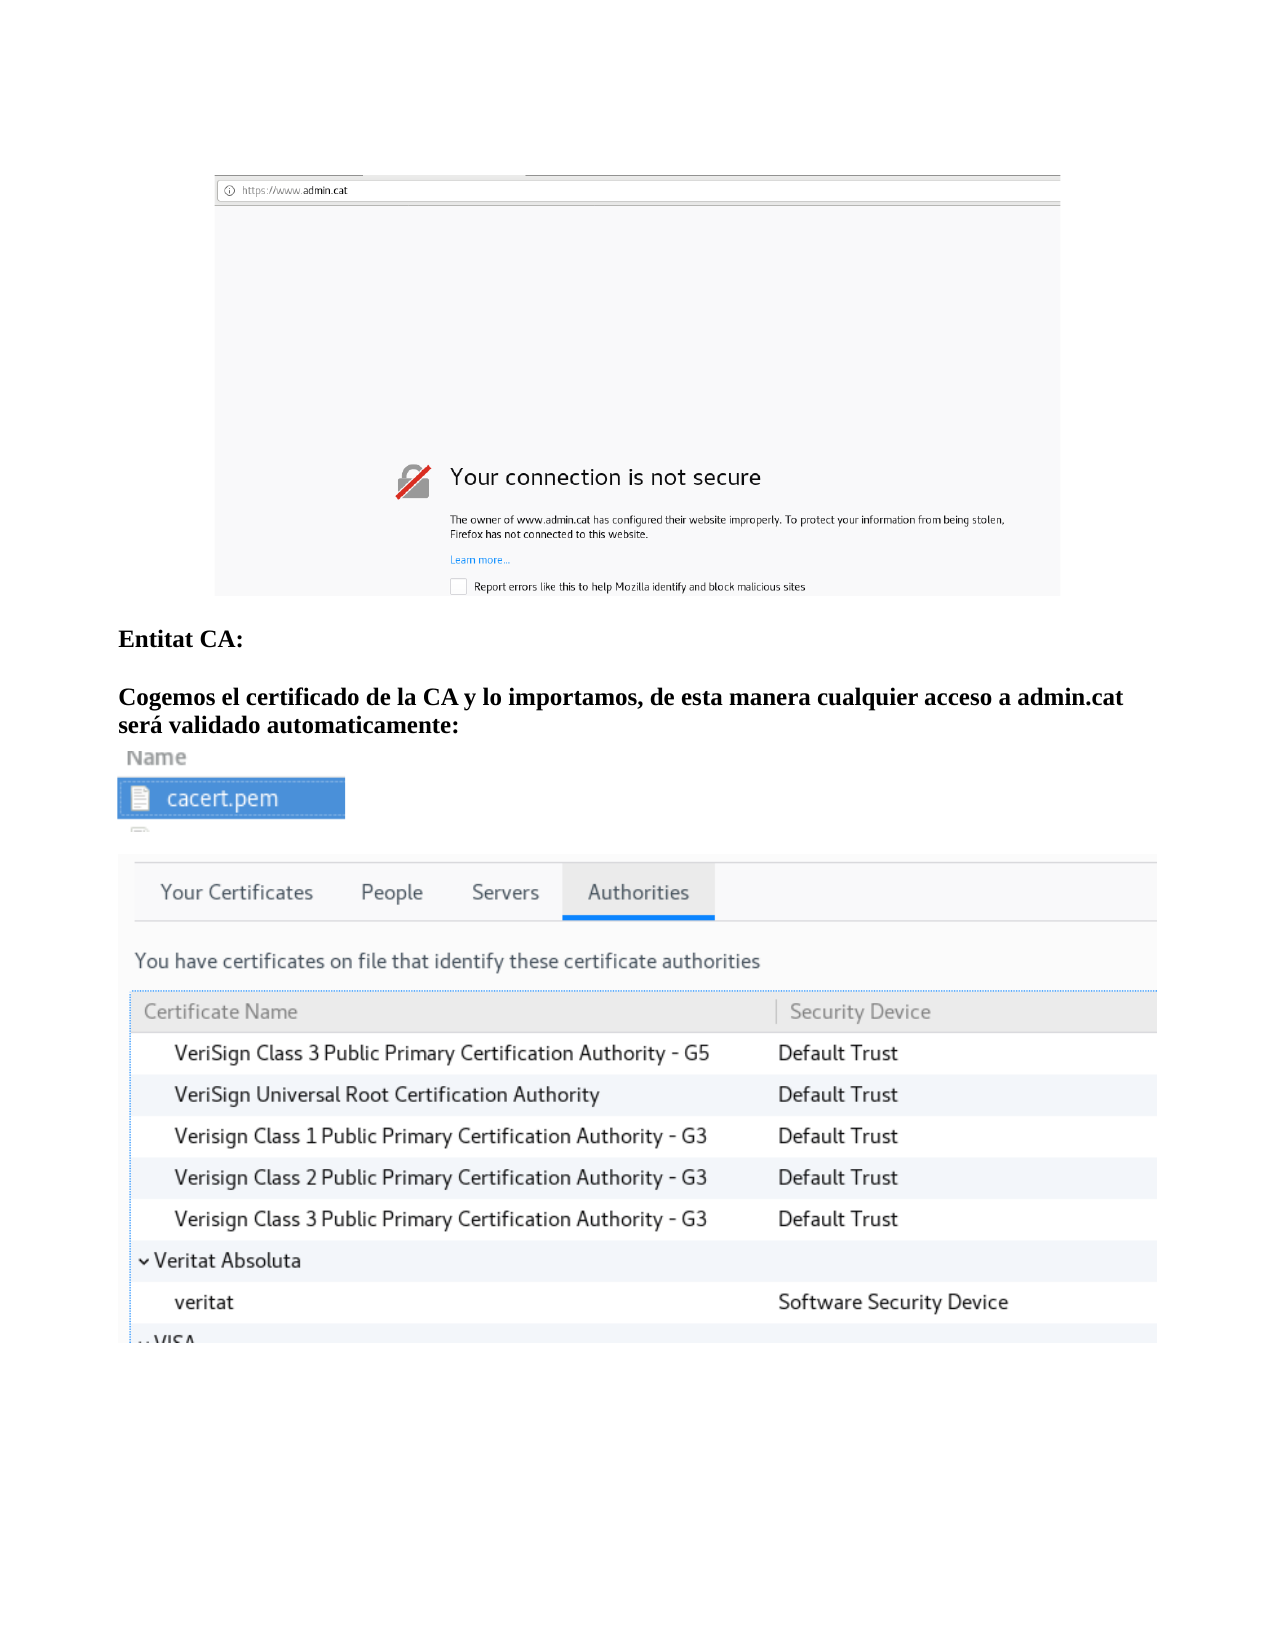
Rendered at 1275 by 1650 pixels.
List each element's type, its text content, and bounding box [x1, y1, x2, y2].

picture [118, 854, 1157, 1343]
text Entitat CA: [118, 624, 1157, 653]
picture [117, 751, 346, 832]
picture [214, 175, 1061, 596]
text Cogemos el certificado de la CA y lo importamos, de esta manera cualquier acceso a admin.cat será validado automaticamente: [118, 682, 1157, 739]
